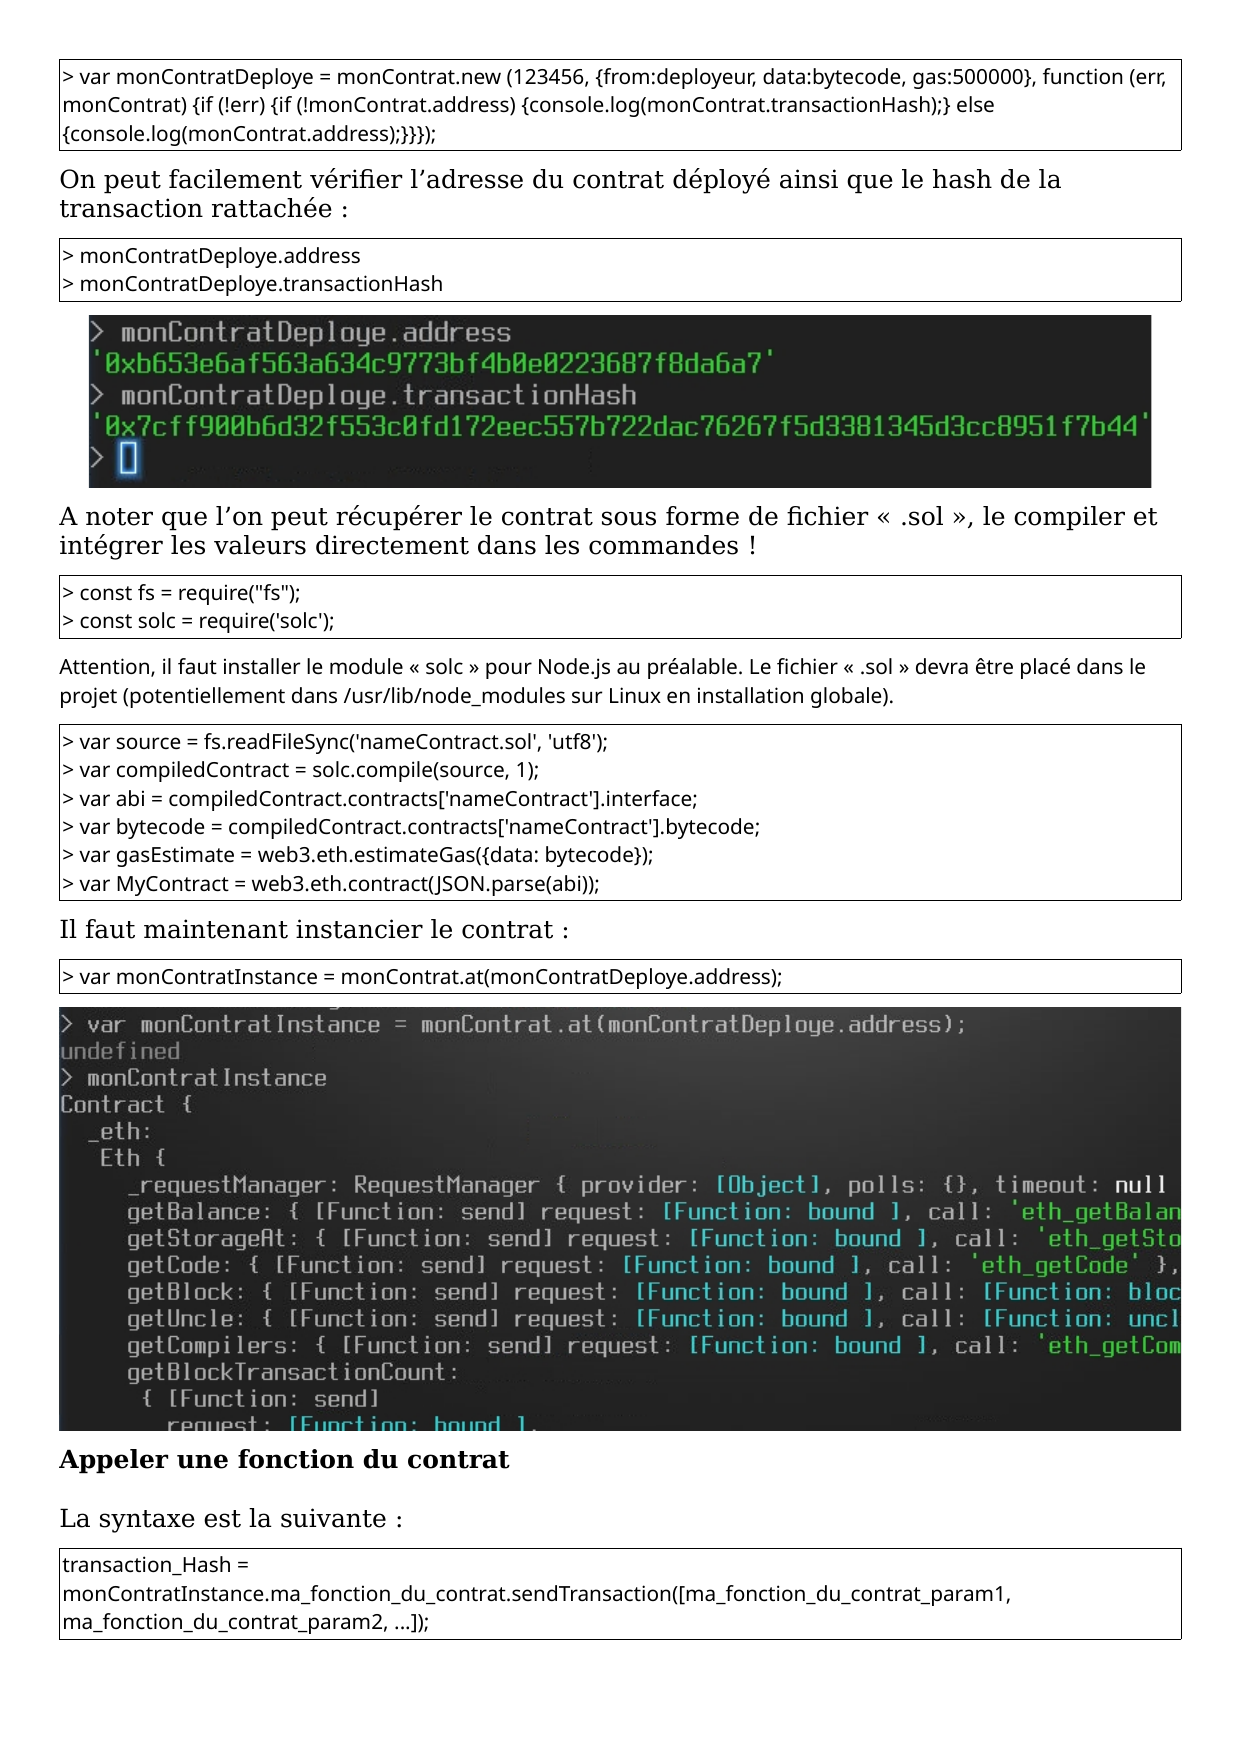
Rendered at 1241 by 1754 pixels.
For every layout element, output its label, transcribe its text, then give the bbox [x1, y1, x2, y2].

text Il faut maintenant instancier le contrat : [59, 915, 1181, 944]
text Appeler une fonction du contrat [59, 1445, 1181, 1475]
text > var compiledContract = solc.compile(source, 1); [60, 752, 1181, 781]
text transaction_Hash = monContratInstance.ma_fonction_du_contrat.sendTransaction([ma_fonction_du_contrat_param1, ma_fonction_du_contrat_param2, ...]); [60, 1549, 1181, 1639]
text > monContratDeploye.address [60, 239, 1181, 266]
text > var bytecode = compiledContract.contracts['nameContract'].bytecode; [60, 809, 1181, 837]
text Attention, il faut installer le module « solc » pour Node.js au préalable. Le fichier « .sol » devra être placé dans le projet (potentiellement dans /usr/lib/node_modules sur Linux en installation globale). [59, 652, 1181, 709]
text On peut facilement vérifier l’adresse du contrat déployé ainsi que le hash de la transaction rattachée : [59, 165, 1181, 223]
text > const solc = require('solc'); [60, 603, 1181, 638]
text A noter que l’on peut récupérer le contrat sous forme de fichier « .sol », le compiler et intégrer les valeurs directement dans les commandes ! [59, 502, 1181, 560]
text > var MyContract = web3.eth.contract(JSON.parse(abi)); [60, 866, 1181, 900]
picture [88, 315, 1152, 488]
text La syntaxe est la suivante : [59, 1504, 1181, 1533]
text > var gasEstimate = web3.eth.estimateGas({data: bytecode}); [60, 837, 1181, 866]
text > var monContratInstance = monContrat.at(monContratDeploye.address); [60, 960, 1181, 993]
text > var source = fs.readFileSync('nameContract.sol', 'utf8'); [60, 725, 1181, 752]
picture [59, 1007, 1182, 1431]
text > var monContratDeploye = monContrat.new (123456, {from:deployeur, data:bytecode, gas:500000}, function (err, monContrat) {if (!err) {if (!monContrat.address) {console.log(monContrat.transactionHash);} else {console.log(monContrat.address);}}}); [60, 60, 1181, 150]
text > var abi = compiledContract.contracts['nameContract'].interface; [60, 781, 1181, 809]
text > monContratDeploye.transactionHash [60, 266, 1181, 301]
text > const fs = require("fs"); [60, 576, 1181, 603]
